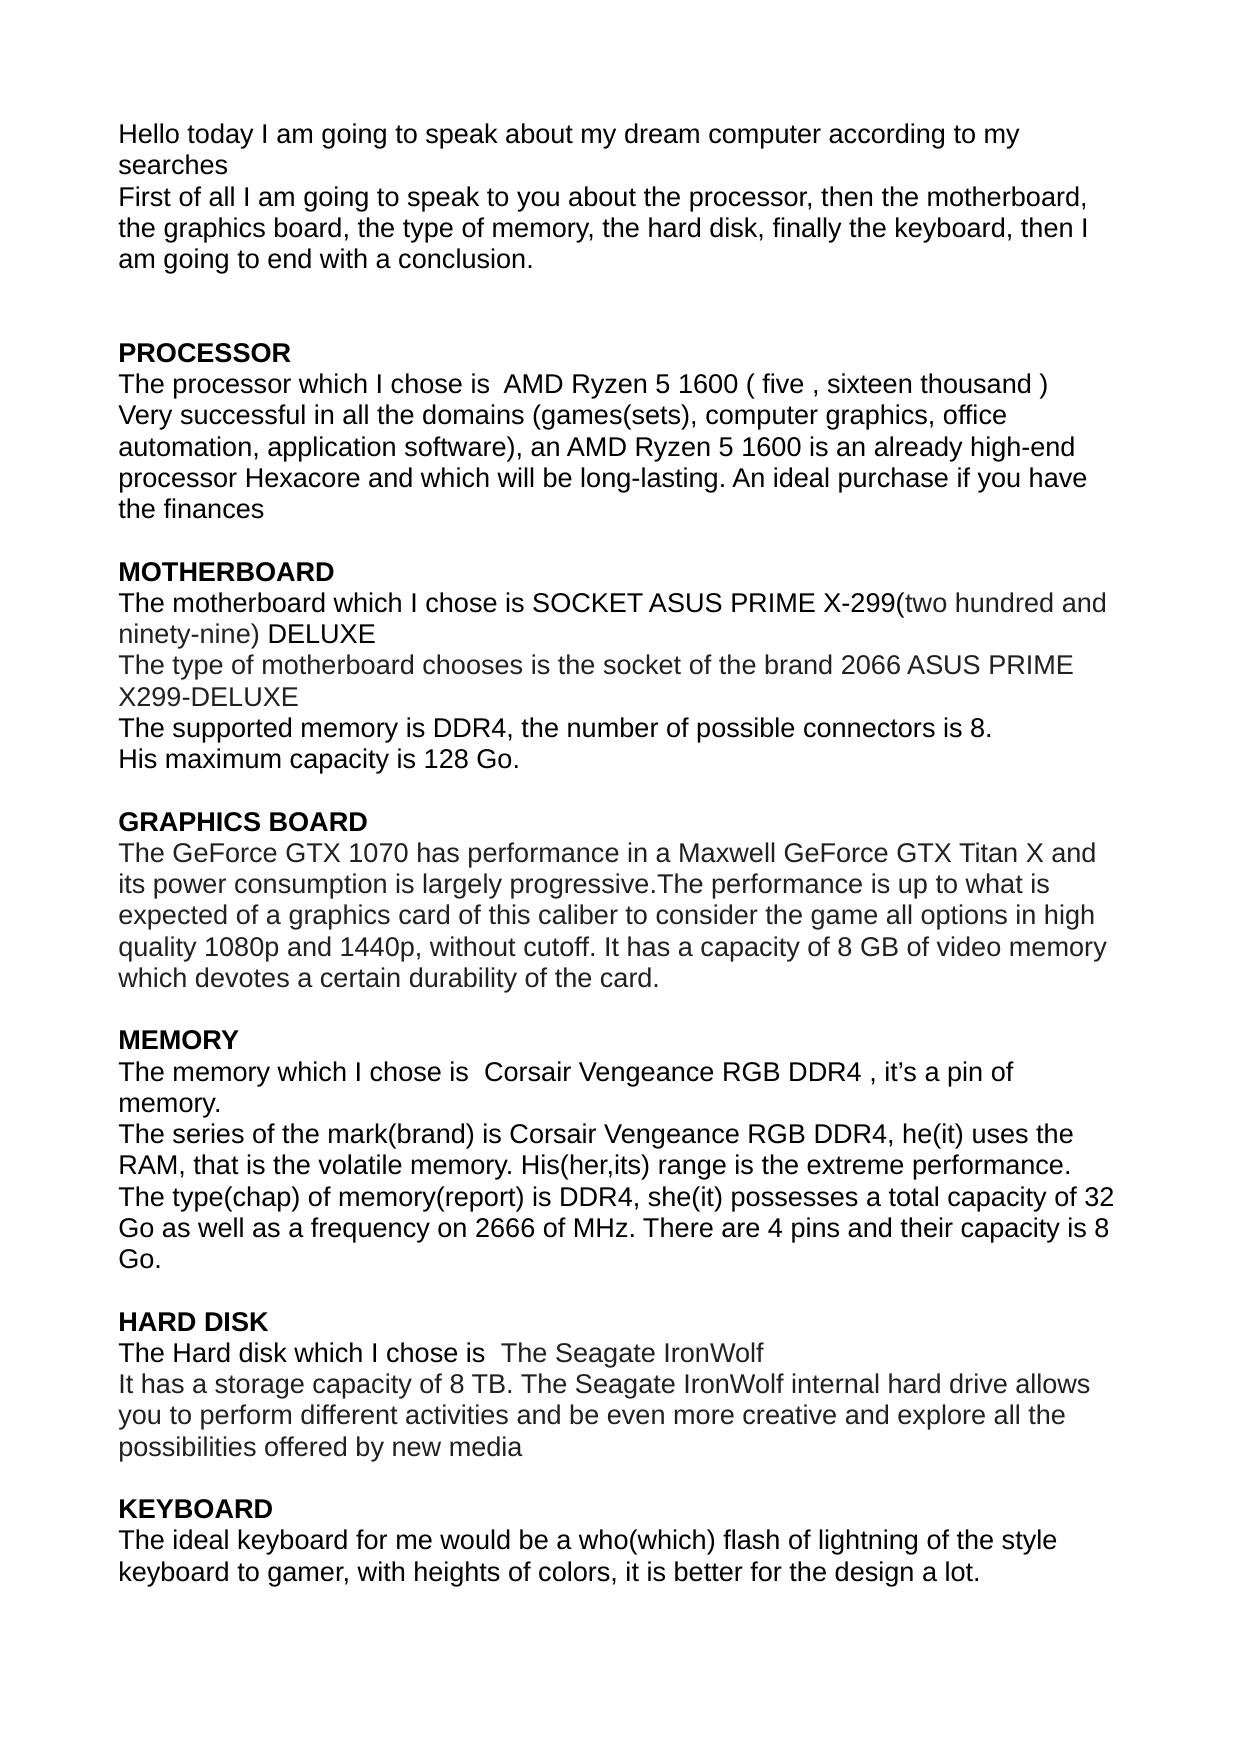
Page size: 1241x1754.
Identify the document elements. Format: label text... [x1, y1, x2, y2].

text The motherboard which I chose is SOCKET ASUS PRIME X-299(two hundred and ninety-nine) DELUXE The type of motherboard chooses is the socket of the brand 2066 ASUS PRIME X299-DELUXE [118, 587, 1122, 712]
text MEMORY [118, 1024, 1122, 1056]
text The Hard disk which I chose is The Seagate IronWolf [118, 1337, 1122, 1368]
text The memory which I chose is Corsair Vengeance RGB DDR4 , it’s a pin of memory. [118, 1056, 1122, 1118]
text GRAPHICS BOARD The GeForce GTX 1070 has performance in a Maxwell GeForce GTX Titan X and its power consumption is largely progressive.The performance is up to what is expected of a graphics card of this caliber to consider the game all options in high quality 1080p and 1440p, without cutoff. It has a capacity of 8 GB of video memory which devotes a certain durability of the card. [118, 806, 1122, 993]
text MOTHERBOARD [118, 556, 1122, 587]
text The series of the mark(brand) is Corsair Vengeance RGB DDR4, he(it) uses the RAM, that is the volatile memory. His(her,its) range is the extreme performance. The type(chap) of memory(report) is DDR4, she(it) possesses a total capacity of 32 Go as well as a frequency on 2666 of MHz. There are 4 pins and their capacity is 8 Go. [118, 1118, 1122, 1274]
text His maximum capacity is 128 Go. [118, 743, 1122, 774]
text HARD DISK [118, 1306, 1122, 1337]
text First of all I am going to speak to you about the processor, then the motherboard, the graphics board, the type of memory, the hard disk, finally the keyboard, then I am going to end with a conclusion. [118, 181, 1122, 274]
text The supported memory is DDR4, the number of possible connectors is 8. [118, 712, 1122, 743]
text KEYBOARD [118, 1493, 1122, 1524]
text It has a storage capacity of 8 TB. The Seagate IronWolf internal hard drive allows you to perform different activities and be even more creative and explore all the possibilities offered by new media [118, 1368, 1122, 1462]
text PROCESSOR [118, 337, 1122, 368]
text Very successful in all the domains (games(sets), computer graphics, office automation, application software), an AMD Ryzen 5 1600 is an already high-end processor Hexacore and which will be long-lasting. An ideal purchase if you have the finances [118, 399, 1122, 524]
text The ideal keyboard for me would be a who(which) flash of lightning of the style keyboard to gamer, with heights of colors, it is better for the design a lot. [118, 1524, 1122, 1587]
text The processor which I chose is AMD Ryzen 5 1600 ( five , sixteen thousand ) [118, 368, 1122, 399]
text Hello today I am going to speak about my dream computer according to my searches [118, 118, 1122, 181]
